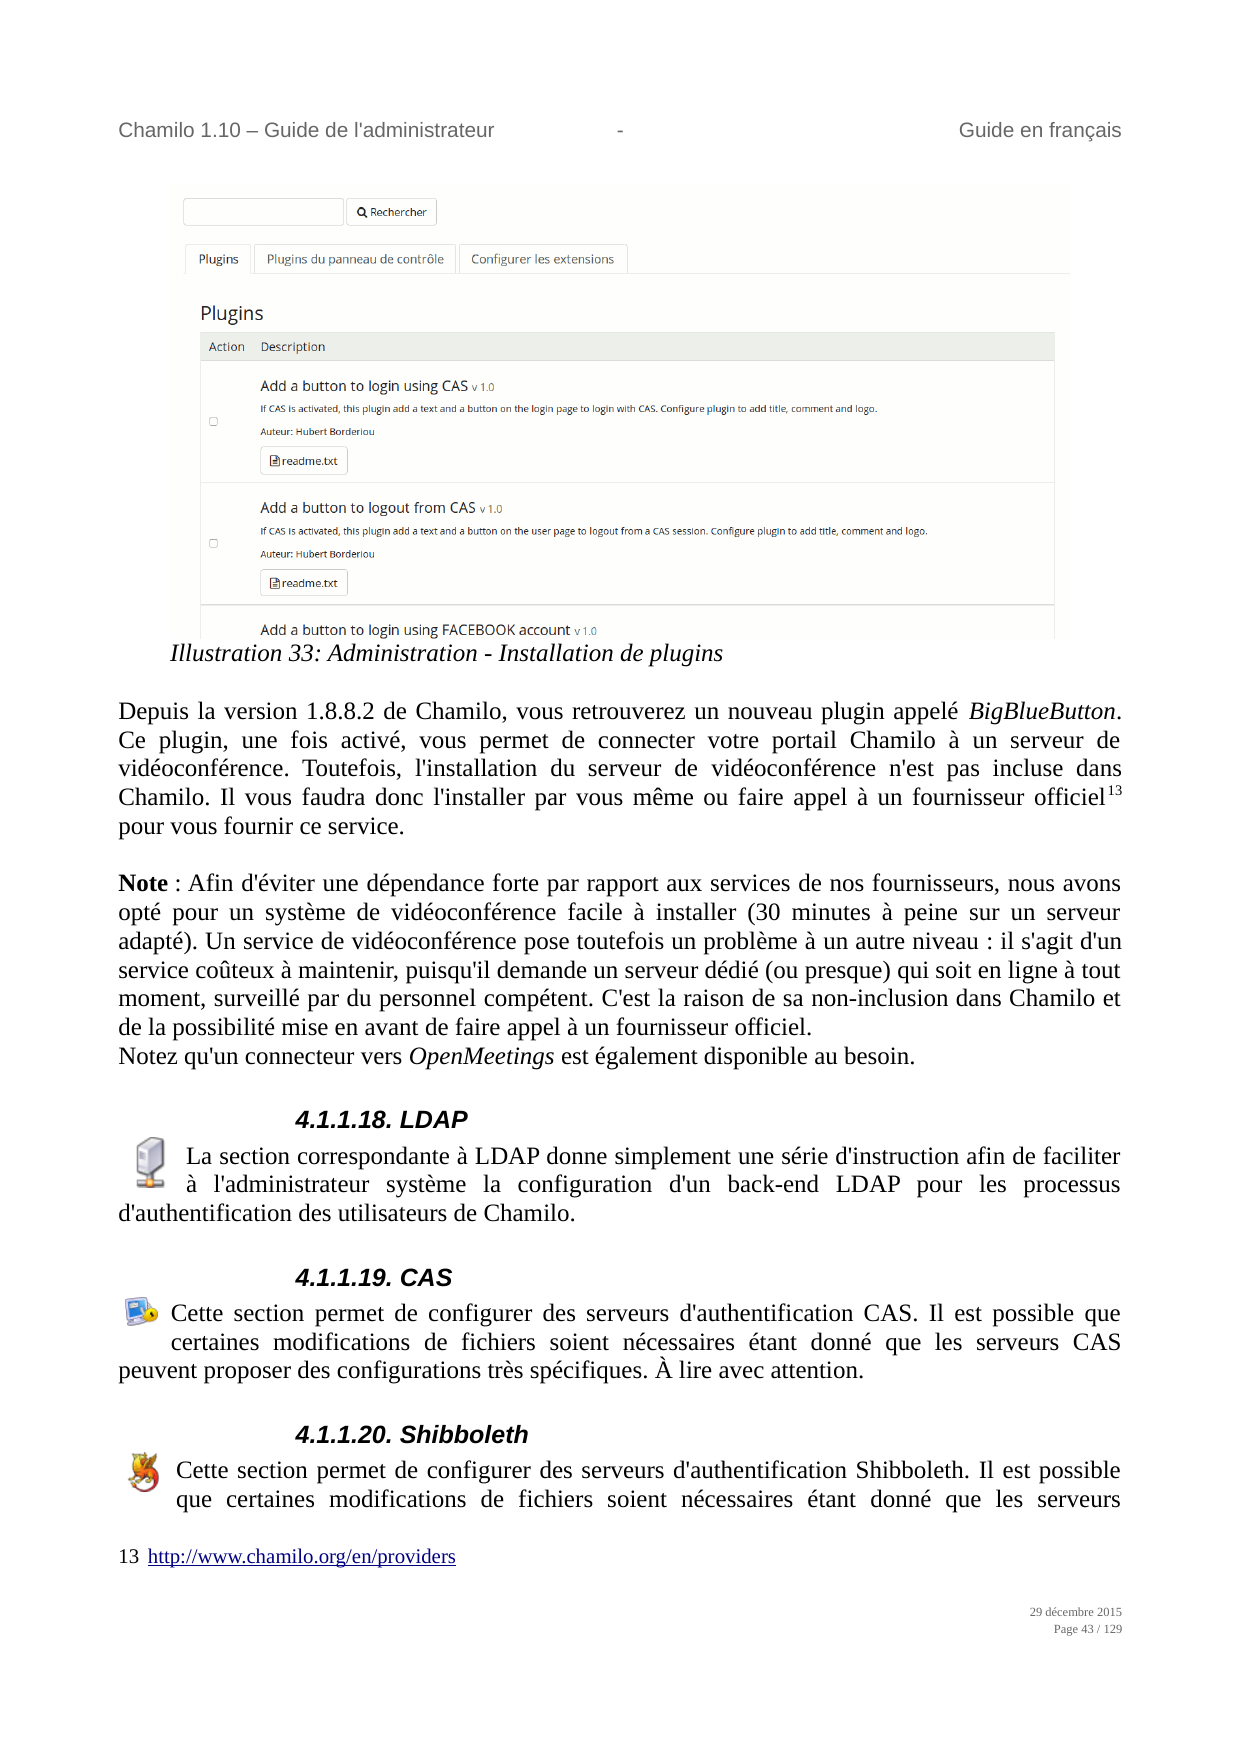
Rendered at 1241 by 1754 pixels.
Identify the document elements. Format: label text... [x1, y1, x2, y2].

text Cette section permet de configurer des serveurs d'authentification CAS. Il est possible que certaines modifications de fichiers soient nécessaires étant donné que les serveurs CAS peuvent proposer des configurations très spécifiques. À lire avec attention. [118, 1298, 1122, 1384]
text Note : Afin d'éviter une dépendance forte par rapport aux services de nos fournisseurs, nous avons opté pour un système de vidéoconférence facile à installer (30 minutes à peine sur un serveur adapté). Un service de vidéoconférence pose toutefois un problème à un autre niveau : il s'agit d'un service coûteux à maintenir, puisqu'il demande un serveur dédié (ou presque) qui soit en ligne à tout moment, surveillé par du personnel compétent. C'est la raison de sa non-inclusion dans Chamilo et de la possibilité mise en avant de faire appel à un fournisseur officiel. [118, 868, 1122, 1041]
text Notez qu'un connecteur vers OpenMeetings est également disponible au besoin. [118, 1041, 1122, 1070]
picture [170, 184, 1071, 639]
text Depuis la version 1.8.8.2 de Chamilo, vous retrouverez un nouveau plugin appelé BigBlueButton. Ce plugin, une fois activé, vous permet de connecter votre portail Chamilo à un serveur de vidéoconférence. Toutefois, l'installation du serveur de vidéoconférence n'est pas incluse dans Chamilo. Il vous faudra donc l'installer par vous même ou faire appel à un fournisseur officiel pour vous fournir ce service. [118, 696, 1122, 840]
text http://www.chamilo.org/en/providers [118, 1544, 1122, 1568]
text La section correspondante à LDAP donne simplement une série d'instruction afin de faciliter à l'administrateur système la configuration d'un back-end LDAP pour les processus d'authentification des utilisateurs de Chamilo. [118, 1141, 1122, 1227]
subtitle CAS [295, 1263, 1122, 1292]
picture [124, 1137, 174, 1188]
picture [124, 1294, 159, 1329]
text Cette section permet de configurer des serveurs d'authentification Shibboleth. Il est possible que certaines modifications de fichiers soient nécessaires étant donné que les serveurs [118, 1455, 1122, 1513]
text Illustration 33: Administration - Installation de plugins [170, 639, 1070, 667]
picture [124, 1452, 164, 1492]
subtitle LDAP [295, 1106, 1122, 1134]
subtitle Shibboleth [295, 1420, 1122, 1449]
